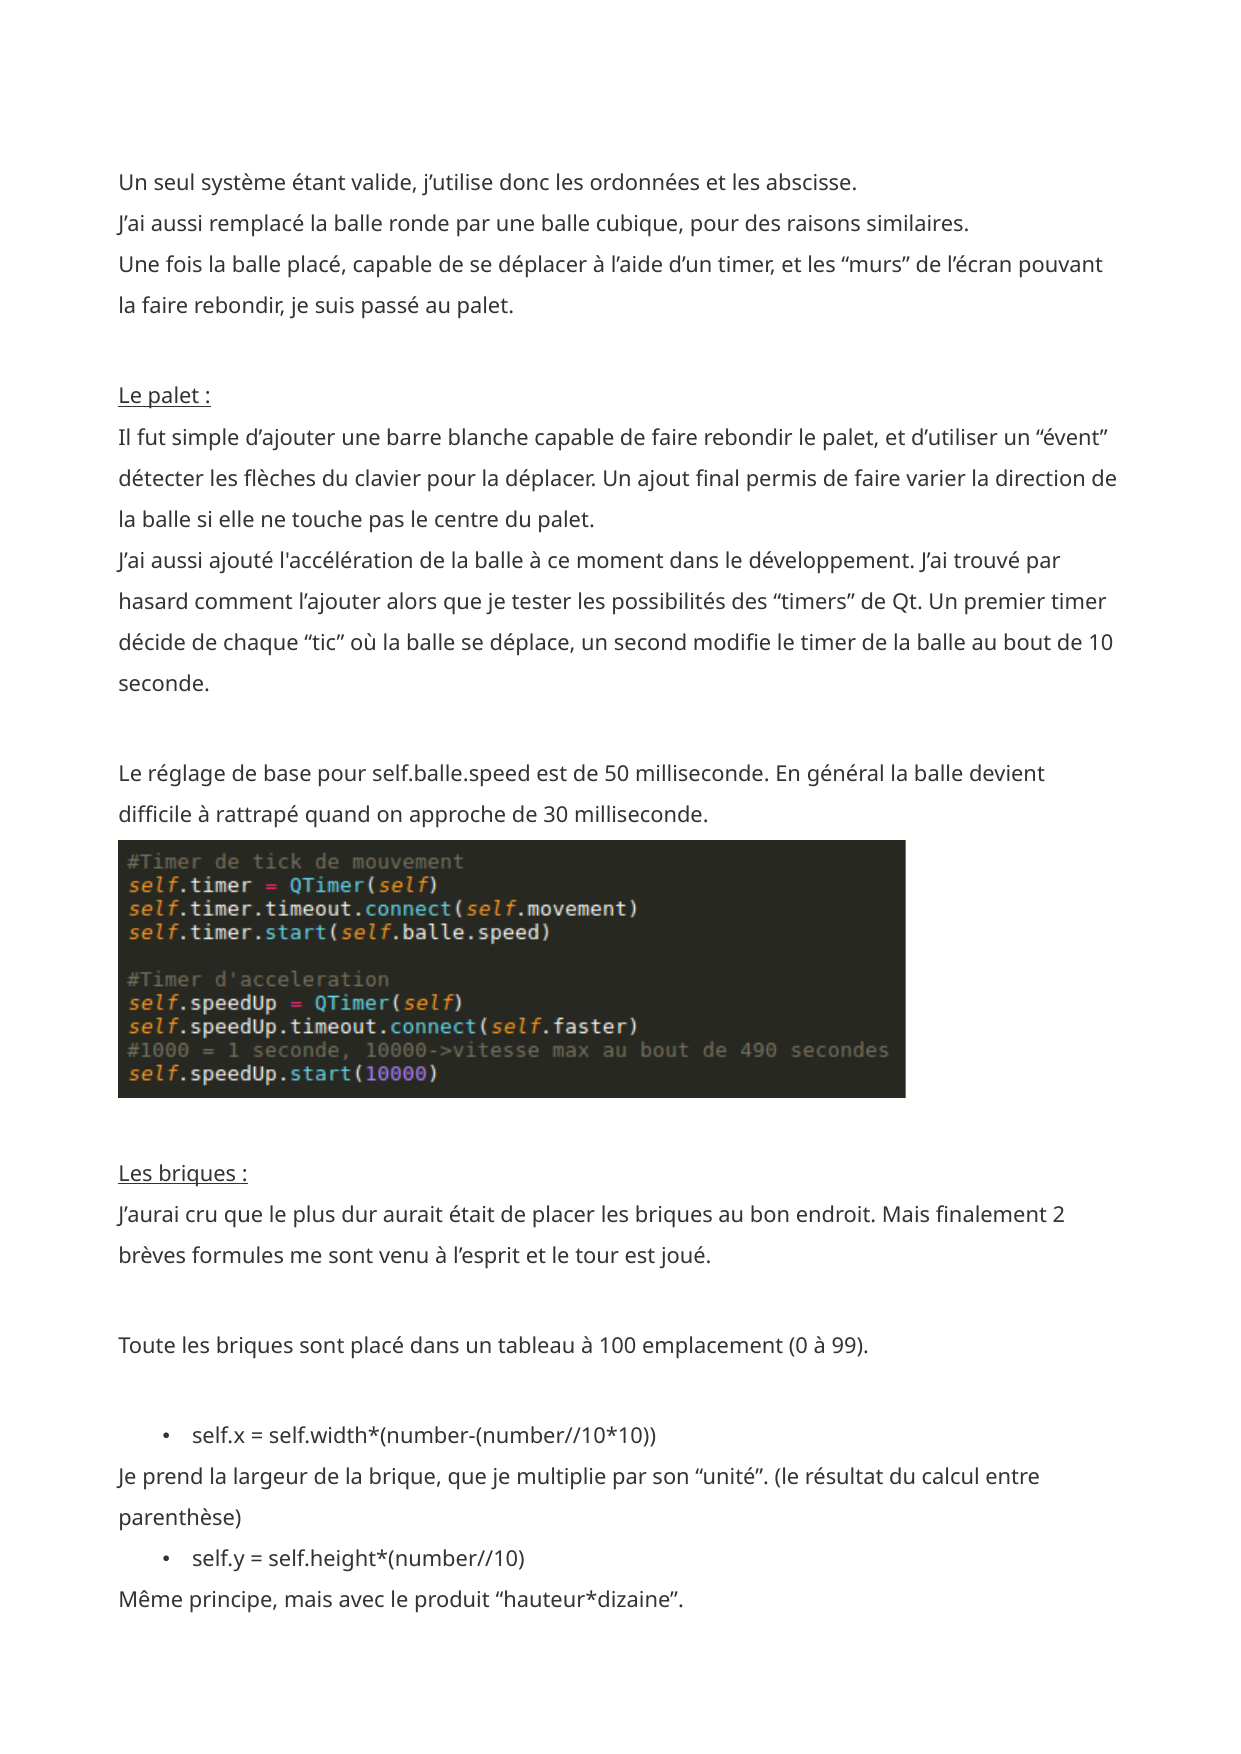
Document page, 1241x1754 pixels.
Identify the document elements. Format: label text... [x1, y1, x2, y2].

list self.x = self.width*(number-(number//10*10)) [162, 1420, 1122, 1450]
text Une fois la balle placé, capable de se déplacer à l’aide d’un timer, et les “murs” de l’écran pouvant la faire rebondir, je suis passé au palet. [118, 249, 1122, 320]
text Le réglage de base pour self.balle.speed est de 50 milliseconde. En général la balle devient difficile à rattrapé quand on approche de 30 milliseconde. [118, 758, 1122, 829]
text J’ai aussi ajouté l'accélération de la balle à ce moment dans le développement. J’ai trouvé par hasard comment l’ajouter alors que je tester les possibilités des “timers” de Qt. Un premier timer décide de chaque “tic” où la balle se déplace, un second modifie le timer de la balle au bout de 10 seconde. [118, 544, 1122, 697]
text Les briques : [118, 1158, 1122, 1187]
text J’aurai cru que le plus dur aurait était de placer les briques au bon endroit. Mais finalement 2 brèves formules me sont venu à l’esprit et le tour est joué. [118, 1199, 1122, 1269]
picture [118, 840, 906, 1098]
list self.y = self.height*(number//10) [162, 1543, 1122, 1573]
text Même principe, mais avec le produit “hauteur*dizaine”. [118, 1584, 1122, 1614]
text Il fut simple d’ajouter une barre blanche capable de faire rebondir le palet, et d’utiliser un “évent” détecter les flèches du clavier pour la déplacer. Un ajout final permis de faire varier la direction de la balle si elle ne touche pas le centre du palet. [118, 421, 1122, 533]
text Je prend la largeur de la brique, que je multiplie par son “unité”. (le résultat du calcul entre parenthèse) [118, 1461, 1122, 1532]
text Toute les briques sont placé dans un tableau à 100 emplacement (0 à 99). [118, 1330, 1122, 1359]
text Le palet : [118, 380, 1122, 410]
text J’ai aussi remplacé la balle ronde par une balle cubique, pour des raisons similaires. [118, 208, 1122, 238]
text Un seul système étant valide, j’utilise donc les ordonnées et les abscisse. [118, 167, 1122, 197]
